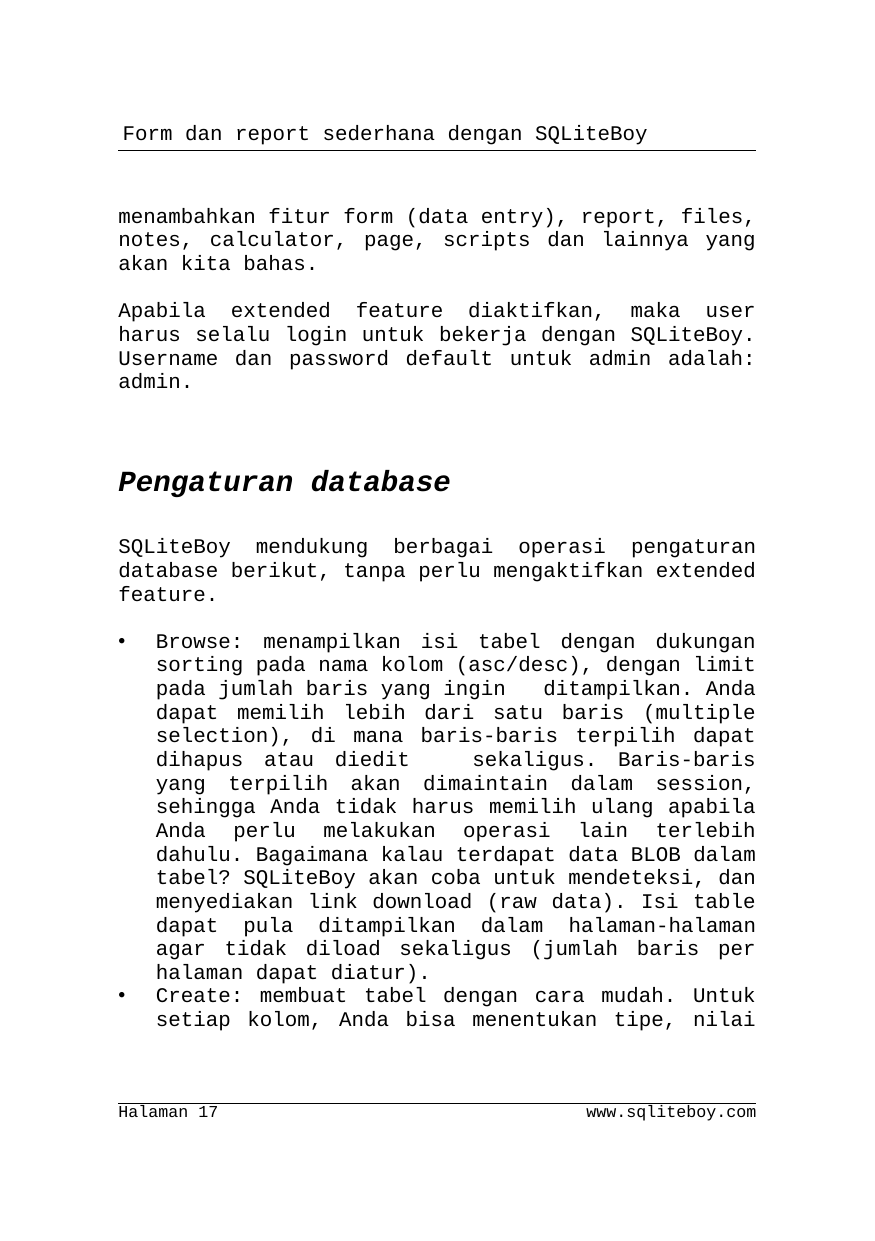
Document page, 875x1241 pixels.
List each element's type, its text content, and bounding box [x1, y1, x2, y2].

list Create: membuat tabel dengan cara mudah. Untuk setiap kolom, Anda bisa menentukan tipe, nilai [118, 986, 756, 1033]
subtitle Pengaturan database [118, 467, 756, 500]
text SQLiteBoy mendukung berbagai operasi pengaturan database berikut, tanpa perlu mengaktifkan extended feature. [118, 536, 756, 607]
text Apabila extended feature diaktifkan, maka user harus selalu login untuk bekerja dengan SQLiteBoy. Username dan password default untuk admin adalah: admin. [118, 300, 756, 395]
text menambahkan fitur form (data entry), report, files, notes, calculator, page, scripts dan lainnya yang akan kita bahas. [118, 206, 756, 277]
list Browse: menampilkan isi tabel dengan dukungan sorting pada nama kolom (asc/desc), dengan limit pada jumlah baris yang ingin ditampilkan. Anda dapat memilih lebih dari satu baris (multiple selection), di mana baris-baris terpilih dapat dihapus atau diedit sekaligus. Baris-baris yang terpilih akan dimaintain dalam session, sehingga Anda tidak harus memilih ulang apabila Anda perlu melakukan operasi lain terlebih dahulu. Bagaimana kalau terdapat data BLOB dalam tabel? SQLiteBoy akan coba untuk mendeteksi, dan menyediakan link download (raw data). Isi table dapat pula ditampilkan dalam halaman-halaman agar tidak diload sekaligus (jumlah baris per halaman dapat diatur). [118, 631, 756, 986]
